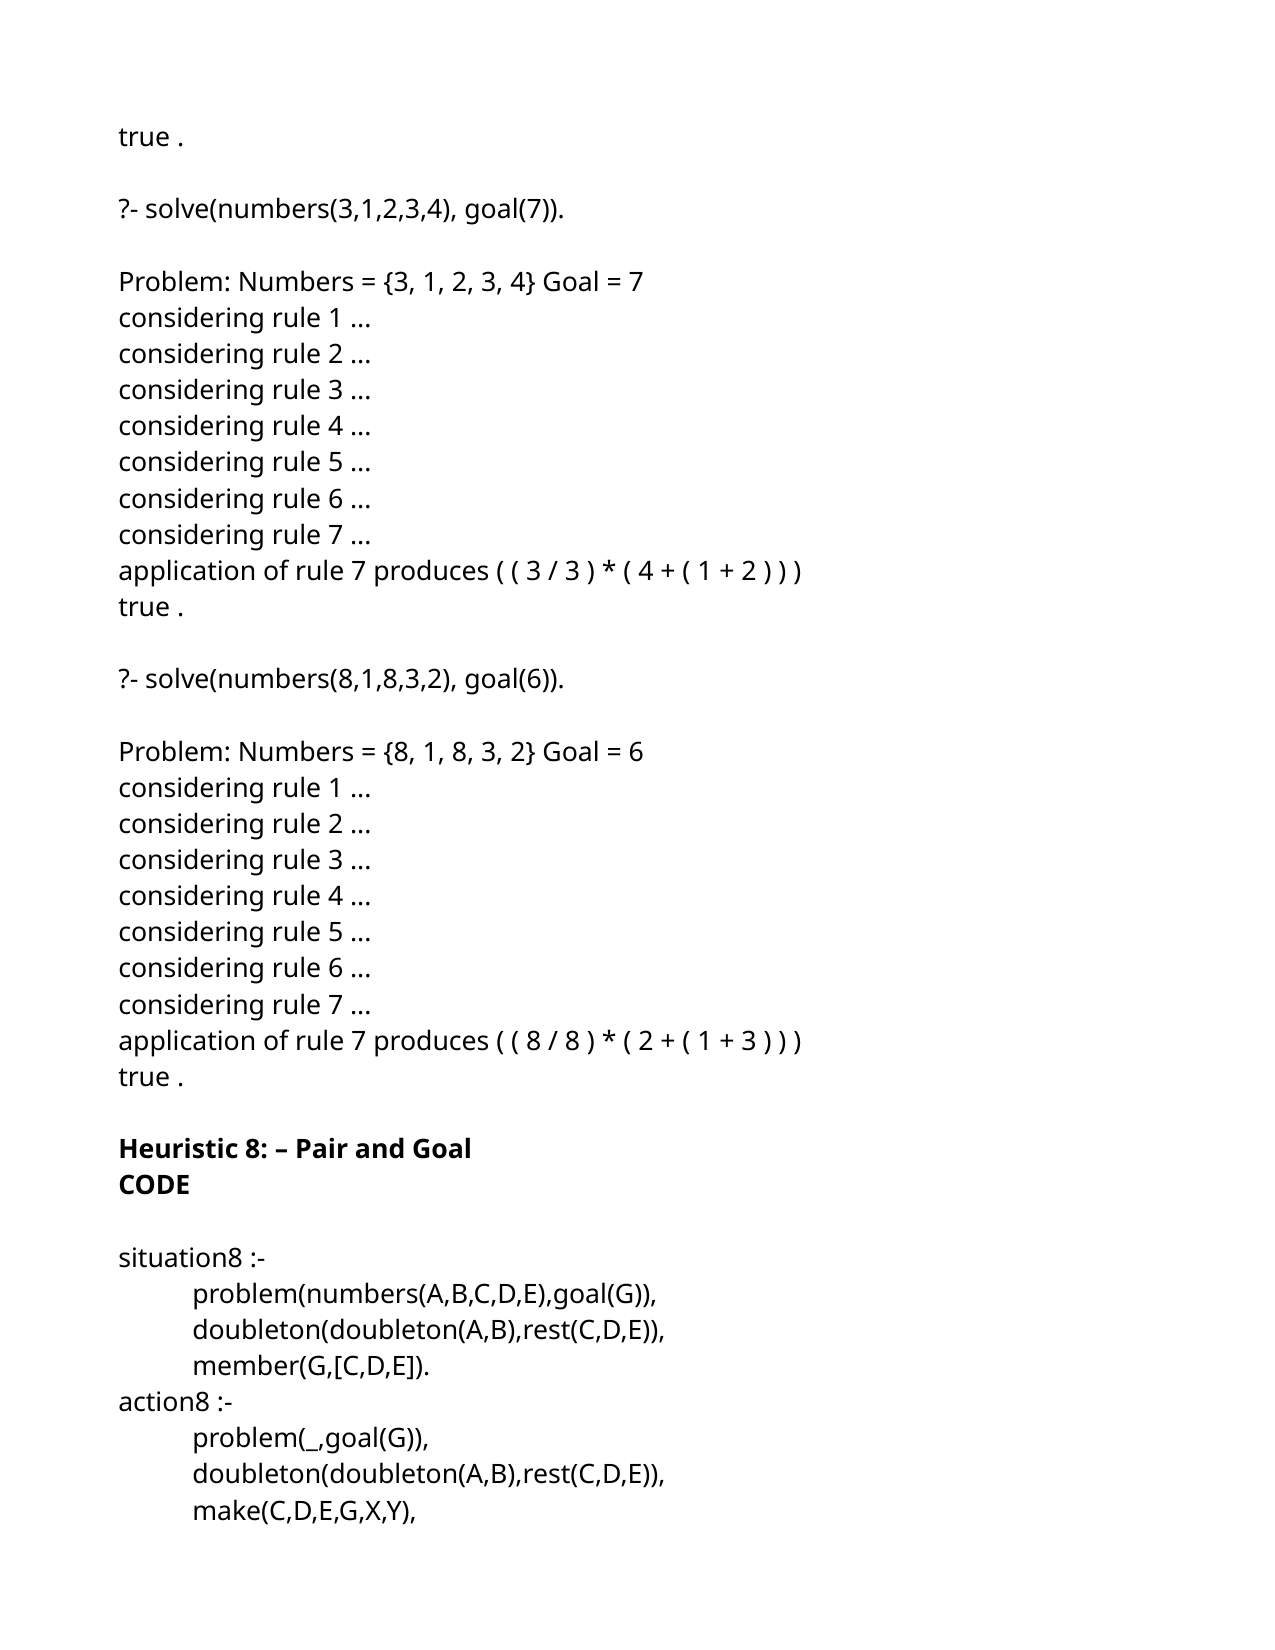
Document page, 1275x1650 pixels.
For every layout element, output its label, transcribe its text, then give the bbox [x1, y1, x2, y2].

text problem(_,goal(G)), [118, 1419, 1157, 1456]
text considering rule 4 ... [118, 407, 1157, 443]
text considering rule 5 ... [118, 443, 1157, 479]
text considering rule 3 ... [118, 371, 1157, 407]
text doubleton(doubleton(A,B),rest(C,D,E)), [118, 1456, 1157, 1492]
text considering rule 7 ... [118, 986, 1157, 1022]
text Heuristic 8: – Pair and Goal [118, 1130, 1157, 1166]
text considering rule 1 ... [118, 769, 1157, 805]
text member(G,[C,D,E]). [118, 1347, 1157, 1383]
text ?- solve(numbers(8,1,8,3,2), goal(6)). [118, 660, 1157, 696]
text Problem: Numbers = {3, 1, 2, 3, 4} Goal = 7 [118, 263, 1157, 299]
text considering rule 4 ... [118, 877, 1157, 913]
text considering rule 7 ... [118, 516, 1157, 552]
text considering rule 3 ... [118, 841, 1157, 877]
text considering rule 1 ... [118, 299, 1157, 335]
text considering rule 6 ... [118, 479, 1157, 516]
text true . [118, 588, 1157, 624]
text Problem: Numbers = {8, 1, 8, 3, 2} Goal = 6 [118, 733, 1157, 769]
text make(C,D,E,G,X,Y), [118, 1492, 1157, 1528]
text application of rule 7 produces ( ( 8 / 8 ) * ( 2 + ( 1 + 3 ) ) ) [118, 1022, 1157, 1058]
text considering rule 5 ... [118, 913, 1157, 949]
text considering rule 6 ... [118, 949, 1157, 986]
text considering rule 2 ... [118, 335, 1157, 371]
text true . [118, 1058, 1157, 1094]
text application of rule 7 produces ( ( 3 / 3 ) * ( 4 + ( 1 + 2 ) ) ) [118, 552, 1157, 588]
text ?- solve(numbers(3,1,2,3,4), goal(7)). [118, 190, 1157, 227]
text situation8 :- [118, 1239, 1157, 1275]
text doubleton(doubleton(A,B),rest(C,D,E)), [118, 1311, 1157, 1347]
text considering rule 2 ... [118, 805, 1157, 841]
text CODE [118, 1166, 1157, 1202]
text problem(numbers(A,B,C,D,E),goal(G)), [118, 1275, 1157, 1311]
text true . [118, 118, 1157, 154]
text action8 :- [118, 1383, 1157, 1419]
